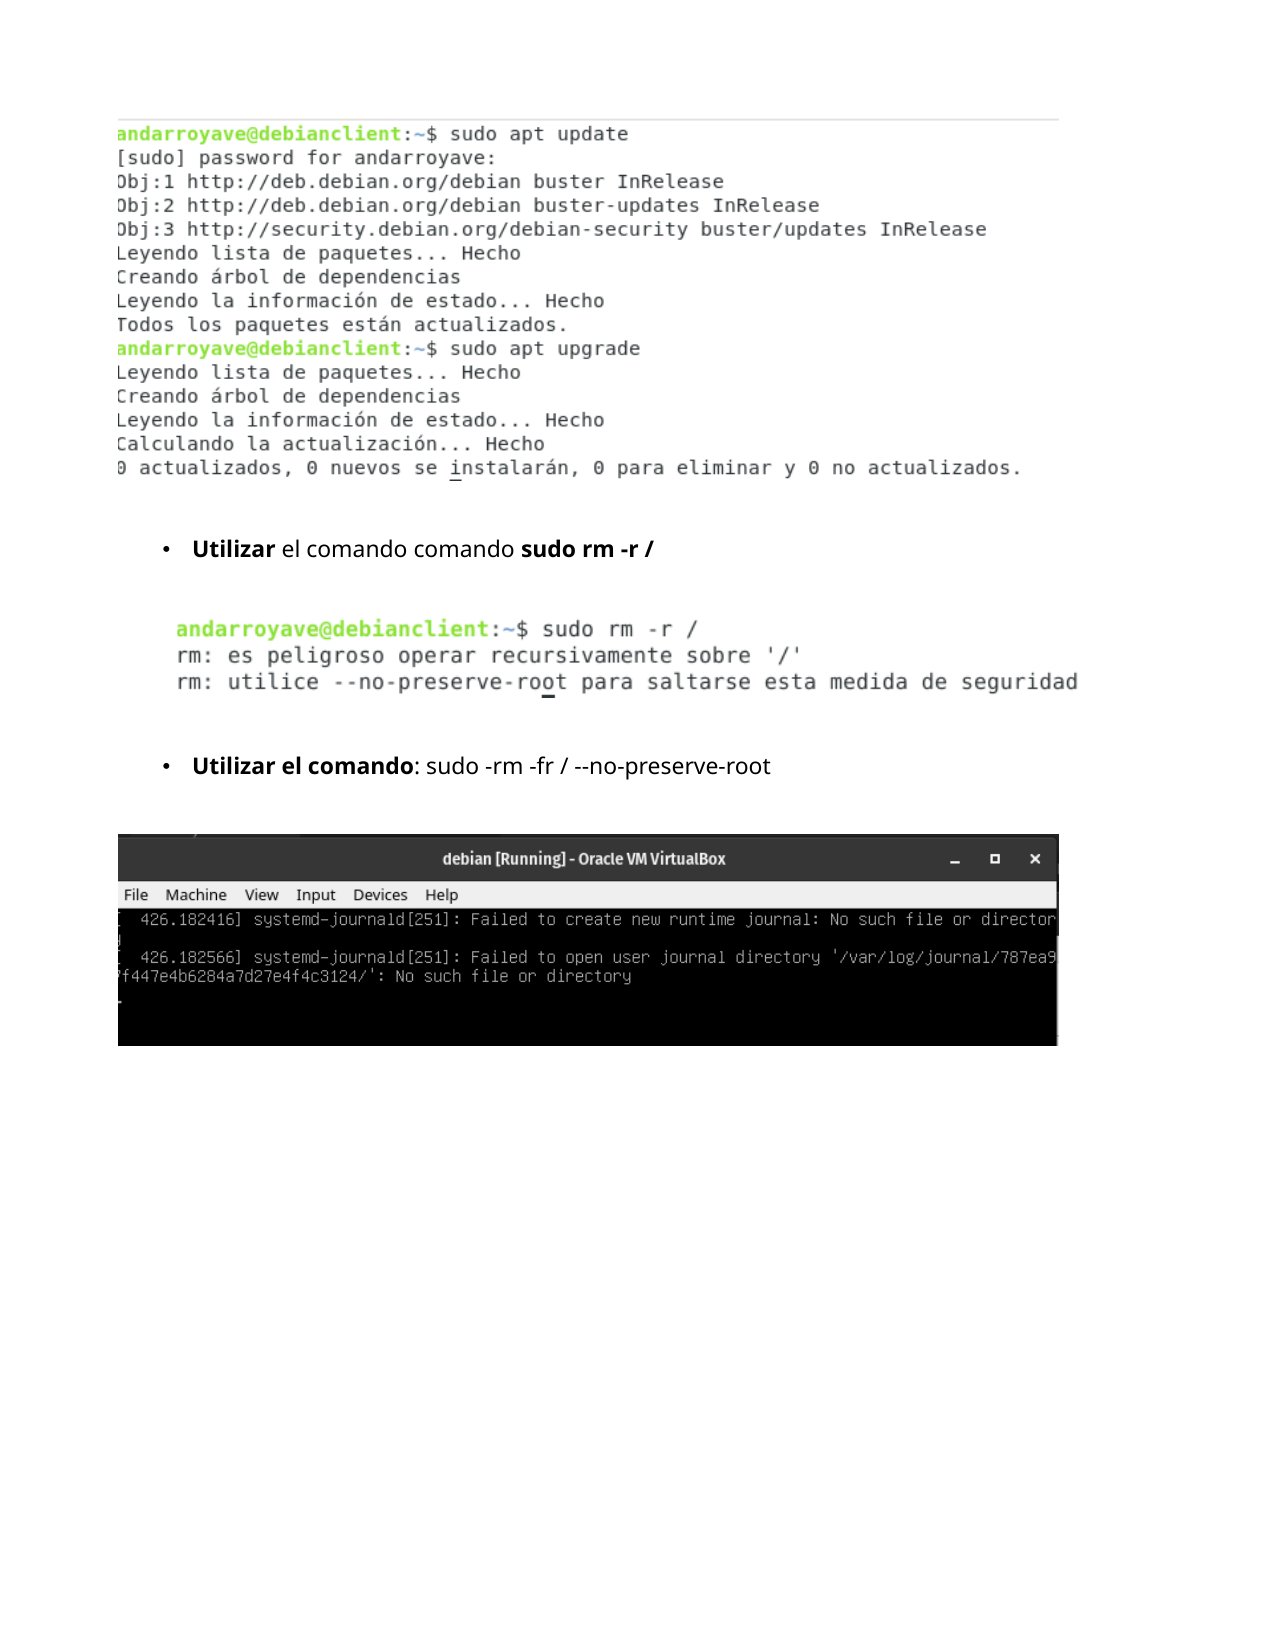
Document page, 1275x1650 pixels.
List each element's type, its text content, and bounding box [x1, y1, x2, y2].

list Utilizar el comando comando sudo rm -r / [162, 533, 1157, 564]
picture [118, 834, 1059, 1046]
picture [177, 616, 1118, 698]
list Utilizar el comando: sudo -rm -fr / --no-preserve-root [162, 750, 1157, 781]
picture [118, 118, 1059, 481]
